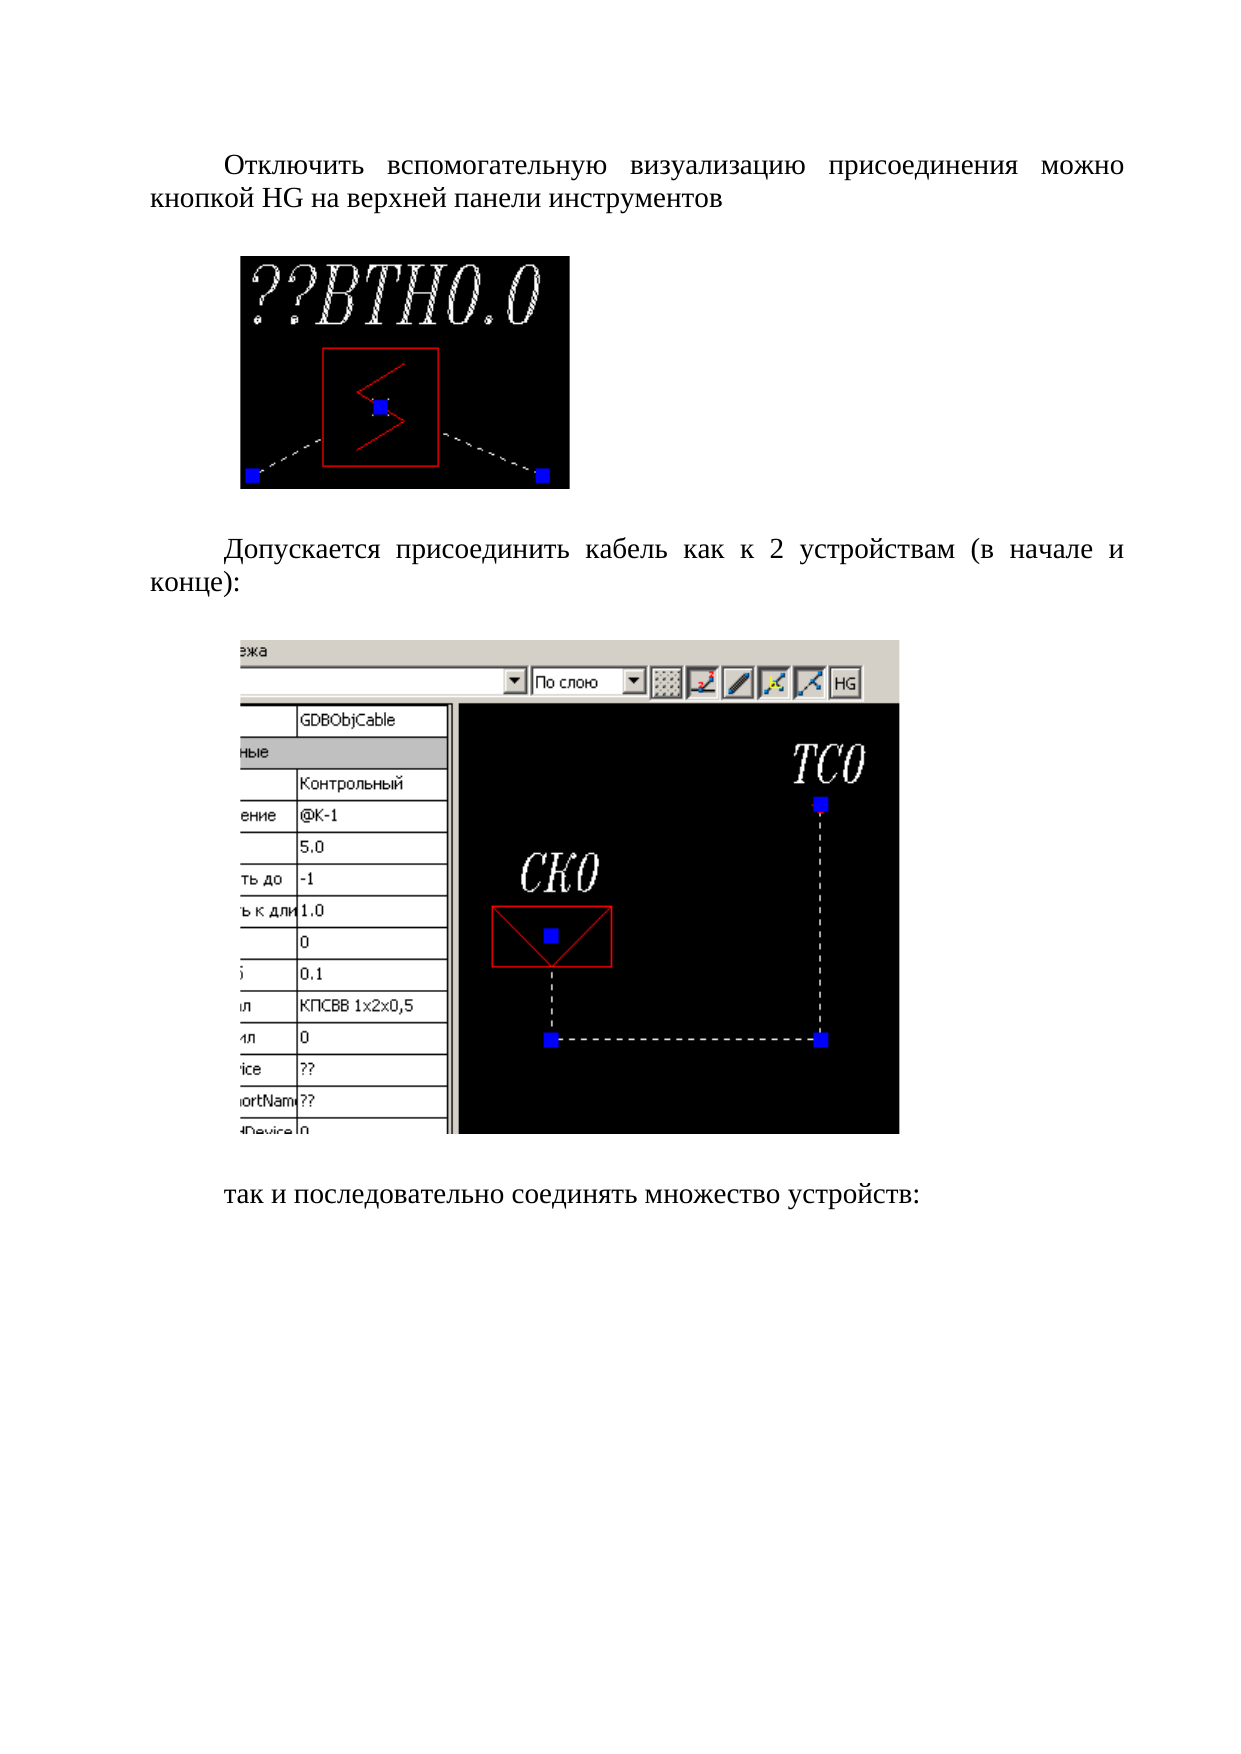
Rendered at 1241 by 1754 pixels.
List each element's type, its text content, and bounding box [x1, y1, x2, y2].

text так и последовательно соединять множество устройств: [150, 1176, 1125, 1210]
text Отключить вспомогательную визуализацию присоединения можно кнопкой HG на верхней панели инструментов [150, 147, 1125, 214]
text Допускается присоединить кабель как к 2 устройствам (в начале и конце): [150, 531, 1125, 598]
